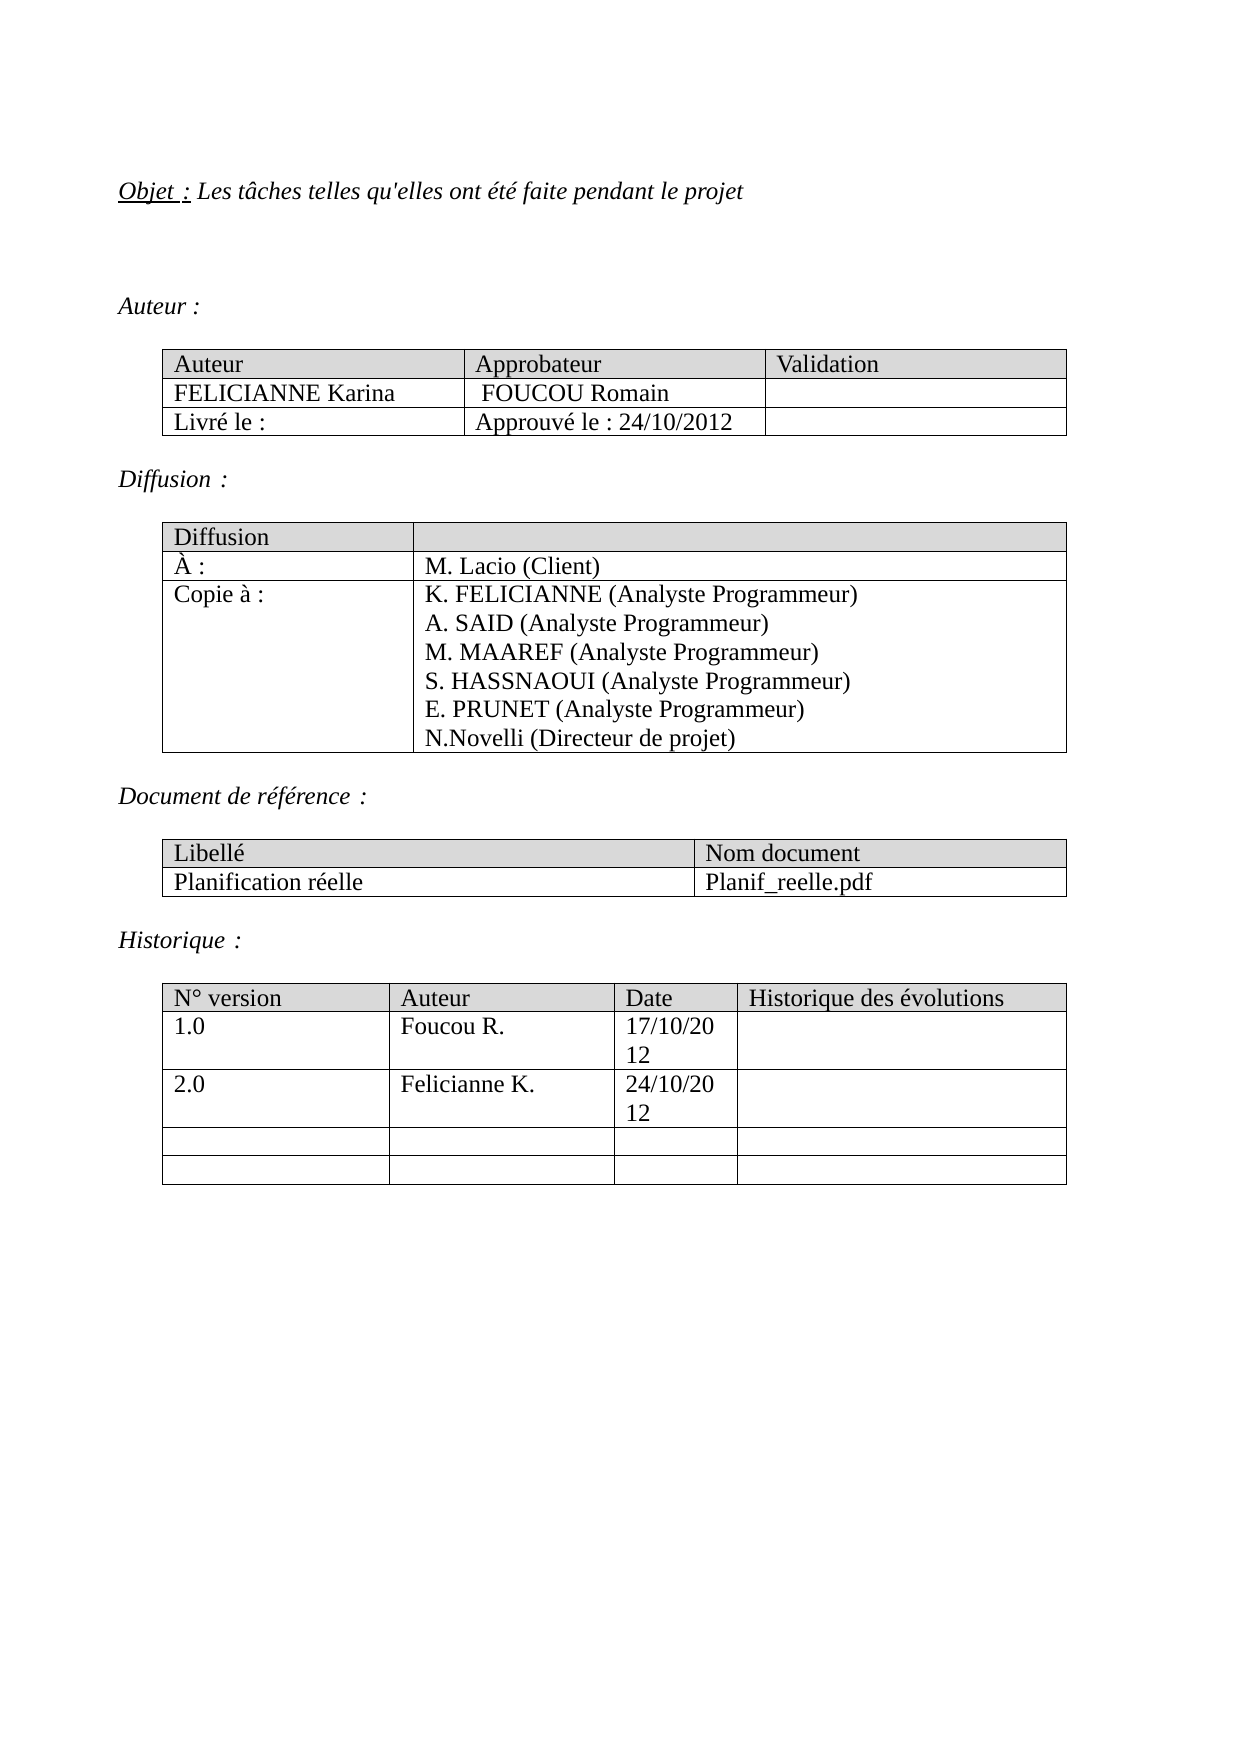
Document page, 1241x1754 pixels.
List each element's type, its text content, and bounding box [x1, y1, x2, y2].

table_cell [766, 408, 1066, 435]
table_header Nom document [695, 840, 1066, 867]
table_cell Felicianne K. [390, 1070, 614, 1127]
table_cell [615, 1128, 737, 1155]
table_cell Livré le : [163, 408, 464, 435]
table_cell Planification réelle [163, 868, 694, 896]
table_header [414, 523, 1066, 551]
table_header Historique des évolutions [738, 984, 1066, 1011]
table_cell FOUCOU Romain [465, 379, 765, 407]
table_cell M. Lacio (Client) [414, 552, 1066, 579]
table_header Approbateur [465, 350, 765, 378]
table_cell 17/10/2012 [615, 1012, 737, 1069]
table_cell 1.0 [163, 1012, 389, 1069]
table_cell 2.0 [163, 1070, 389, 1127]
text Diffusion : [118, 464, 1122, 493]
table_cell [766, 379, 1066, 407]
table_header Date [615, 984, 737, 1011]
table_cell À : [163, 552, 413, 579]
table_header N° version [163, 984, 389, 1011]
table_cell 24/10/2012 [615, 1070, 737, 1127]
table_cell [738, 1012, 1066, 1069]
table_cell K. FELICIANNE (Analyste Programmeur) A. SAID (Analyste Programmeur) M. MAAREF (Analyste Programmeur) S. HASSNAOUI (Analyste Programmeur) E. PRUNET (Analyste Programmeur) N.Novelli (Directeur de projet) [414, 581, 1066, 752]
text Historique : [118, 925, 1122, 954]
table_header Validation [766, 350, 1066, 378]
table_cell [163, 1128, 389, 1155]
table_header Libellé [163, 840, 694, 867]
table_cell [738, 1128, 1066, 1155]
table_cell [390, 1128, 614, 1155]
table_header Diffusion [163, 523, 413, 551]
table_header Auteur [163, 350, 464, 378]
table_cell [738, 1156, 1066, 1184]
table_cell Planif_reelle.pdf [695, 868, 1066, 896]
text Auteur : [118, 291, 1122, 320]
table_cell [163, 1156, 389, 1184]
text Objet : Les tâches telles qu'elles ont été faite pendant le projet [118, 176, 1122, 205]
text Document de référence : [118, 781, 1122, 810]
table_cell FELICIANNE Karina [163, 379, 464, 407]
table_cell Approuvé le : 24/10/2012 [465, 408, 765, 435]
table_cell [390, 1156, 614, 1184]
table_cell Copie à : [163, 581, 413, 752]
table_header Auteur [390, 984, 614, 1011]
table_cell Foucou R. [390, 1012, 614, 1069]
table_cell [738, 1070, 1066, 1127]
table_cell [615, 1156, 737, 1184]
